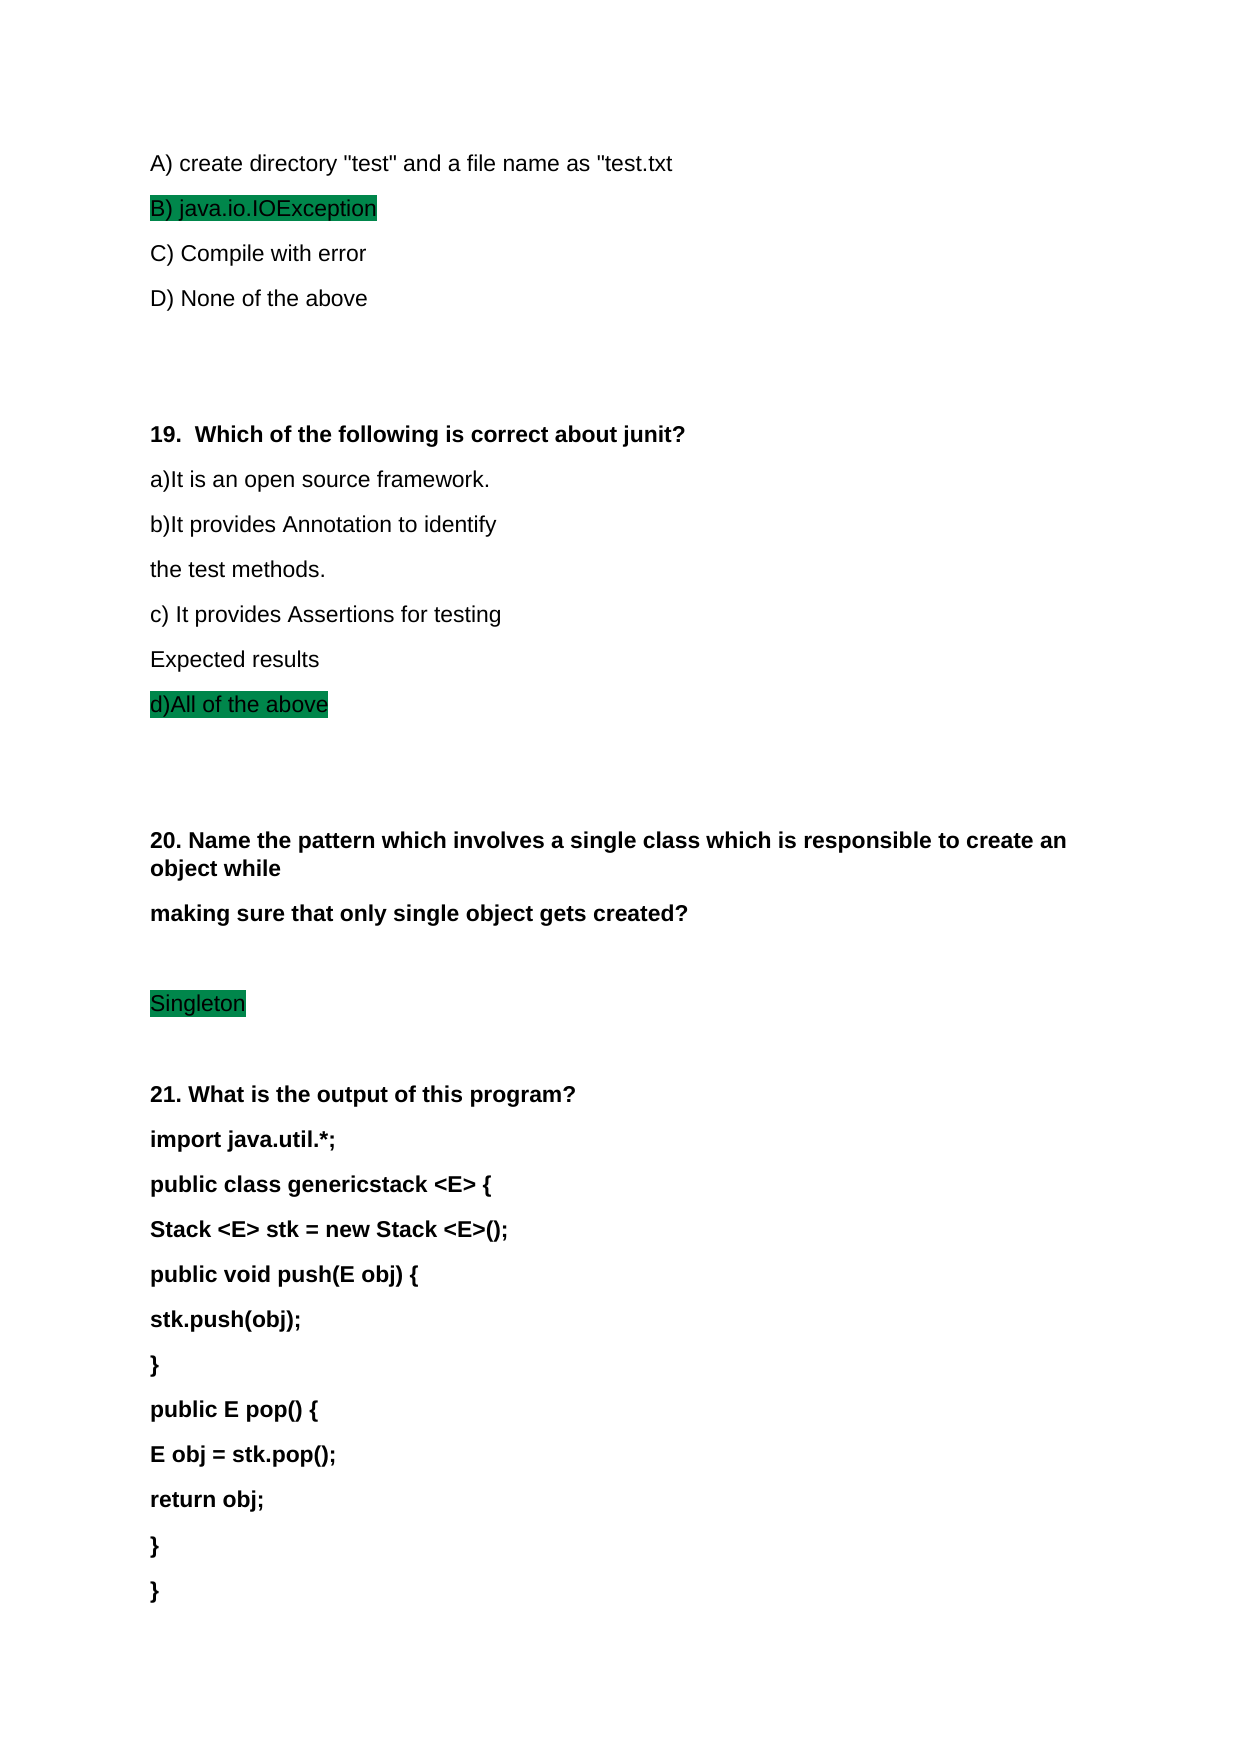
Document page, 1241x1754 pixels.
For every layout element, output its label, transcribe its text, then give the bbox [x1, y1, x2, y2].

text A) create directory "test" and a file name as "test.txt [150, 150, 1090, 176]
text 21. What is the output of this program? [150, 1081, 1090, 1107]
text public void push(E obj) { [150, 1261, 1090, 1287]
text Stack <E> stk = new Stack <E>(); [150, 1216, 1090, 1242]
text import java.util.*; [150, 1126, 1090, 1152]
text a)It is an open source framework. [150, 466, 1090, 492]
text } [150, 1577, 1090, 1603]
text 20. Name the pattern which involves a single class which is responsible to create an object while [150, 827, 1090, 881]
text public class genericstack <E> { [150, 1171, 1090, 1197]
text D) None of the above [150, 285, 1090, 312]
text d)All of the above [150, 691, 1090, 718]
text } [150, 1532, 1090, 1558]
text E obj = stk.pop(); [150, 1441, 1090, 1468]
text 19. Which of the following is correct about junit? [150, 421, 1090, 447]
text c) It provides Assertions for testing [150, 601, 1090, 627]
text b)It provides Annotation to identify [150, 511, 1090, 537]
text B) java.io.IOException [150, 195, 1090, 221]
text } [150, 1351, 1090, 1377]
text Singleton [150, 990, 1090, 1017]
text making sure that only single object gets created? [150, 900, 1090, 926]
text public E pop() { [150, 1396, 1090, 1423]
text stk.push(obj); [150, 1306, 1090, 1332]
text C) Compile with error [150, 240, 1090, 267]
text the test methods. [150, 556, 1090, 582]
text return obj; [150, 1486, 1090, 1513]
text Expected results [150, 646, 1090, 672]
